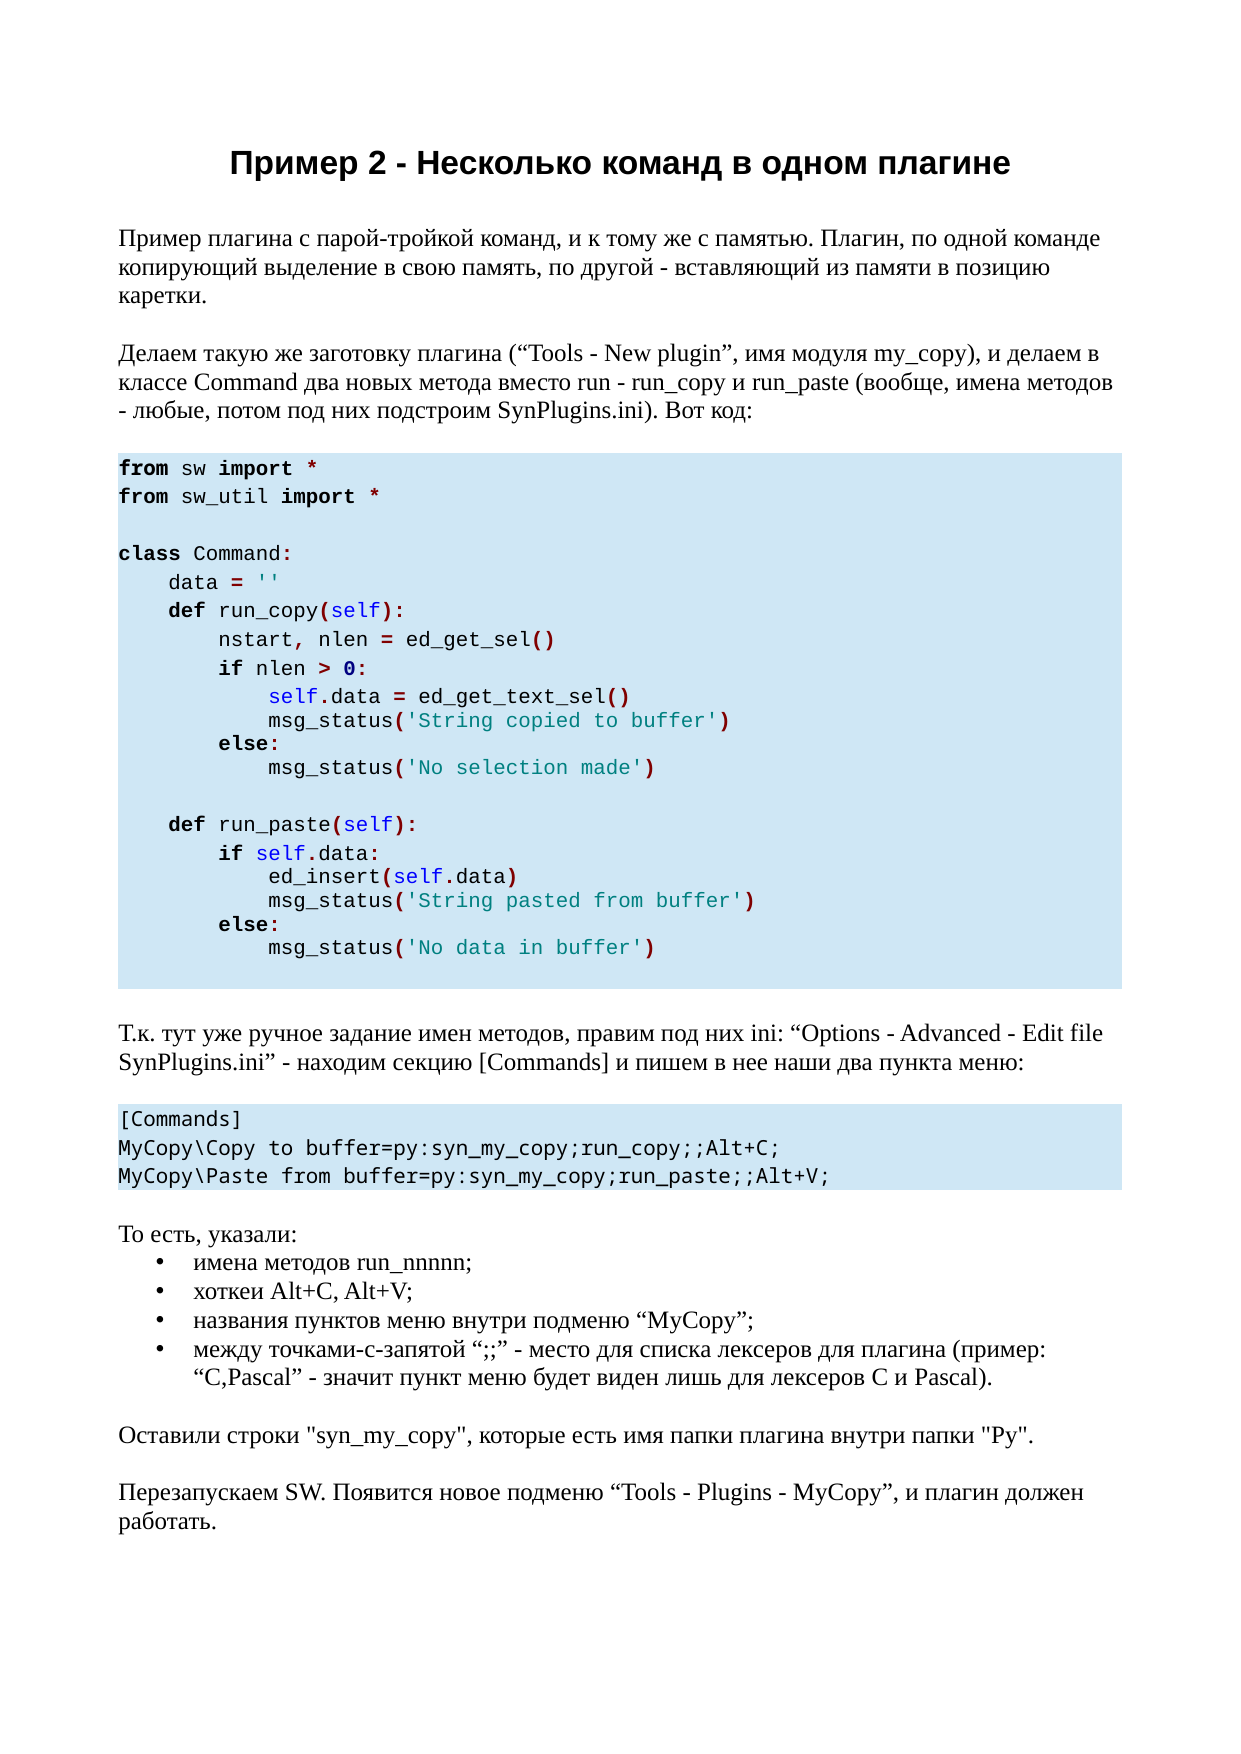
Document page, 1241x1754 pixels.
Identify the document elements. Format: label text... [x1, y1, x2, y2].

text Перезапускаем SW. Появится новое подменю “Tools - Plugins - MyCopy”, и плагин должен работать. [118, 1477, 1122, 1535]
text if nlen > 0: [118, 653, 1122, 681]
text from sw_util import * [118, 482, 1122, 510]
text msg_status('String copied to buffer') [118, 710, 1122, 733]
text if self.data: [118, 838, 1122, 866]
text [Commands] [118, 1104, 1122, 1133]
text Делаем такую же заготовку плагина (“Tools - New plugin”, имя модуля my_copy), и делаем в классе Command два новых метода вместо run - run_copy и run_paste (вообще, имена методов - любые, потом под них подстроим SynPlugins.ini). Вот код: [118, 338, 1122, 424]
text Пример плагина с парой-тройкой команд, и к тому же с памятью. Плагин, по одной команде копирующий выделение в свою память, по другой - вставляющий из памяти в позицию каретки. [118, 223, 1122, 309]
list имена методов run_nnnnn; [156, 1247, 1122, 1276]
list хоткеи Alt+C, Alt+V; [156, 1276, 1122, 1305]
list названия пунктов меню внутри подменю “MyCopy”; [156, 1305, 1122, 1334]
text Оставили строки "syn_my_copy", которые есть имя папки плагина внутри папки "Py". [118, 1420, 1122, 1449]
text self.data = ed_get_text_sel() [118, 681, 1122, 710]
subtitle Пример 2 - Несколько команд в одном плагине [118, 143, 1122, 182]
text Т.к. тут уже ручное задание имен методов, правим под них ini: “Options - Advanced - Edit file SynPlugins.ini” - находим секцию [Commands] и пишем в нее наши два пункта меню: [118, 1018, 1122, 1076]
list между точками-с-запятой “;;” - место для списка лексеров для плагина (пример: “C,Pascal” - значит пункт меню будет виден лишь для лексеров С и Pascal). [156, 1334, 1122, 1391]
text То есть, указали: [118, 1219, 1122, 1247]
text def run_copy(self): [118, 596, 1122, 624]
text def run_paste(self): [118, 809, 1122, 838]
text msg_status('No data in buffer') [118, 937, 1122, 961]
text ed_insert(self.data) [118, 866, 1122, 890]
text MyCopy\Copy to buffer=py:syn_my_copy;run_copy;;Alt+C; [118, 1133, 1122, 1161]
text class Command: [118, 538, 1122, 567]
text from sw import * [118, 453, 1122, 482]
text else: [118, 733, 1122, 757]
text msg_status('No selection made') [118, 757, 1122, 781]
text msg_status('String pasted from buffer') [118, 890, 1122, 913]
text MyCopy\Paste from buffer=py:syn_my_copy;run_paste;;Alt+V; [118, 1161, 1122, 1190]
text nstart, nlen = ed_get_sel() [118, 624, 1122, 653]
text else: [118, 913, 1122, 937]
text data = '' [118, 567, 1122, 596]
